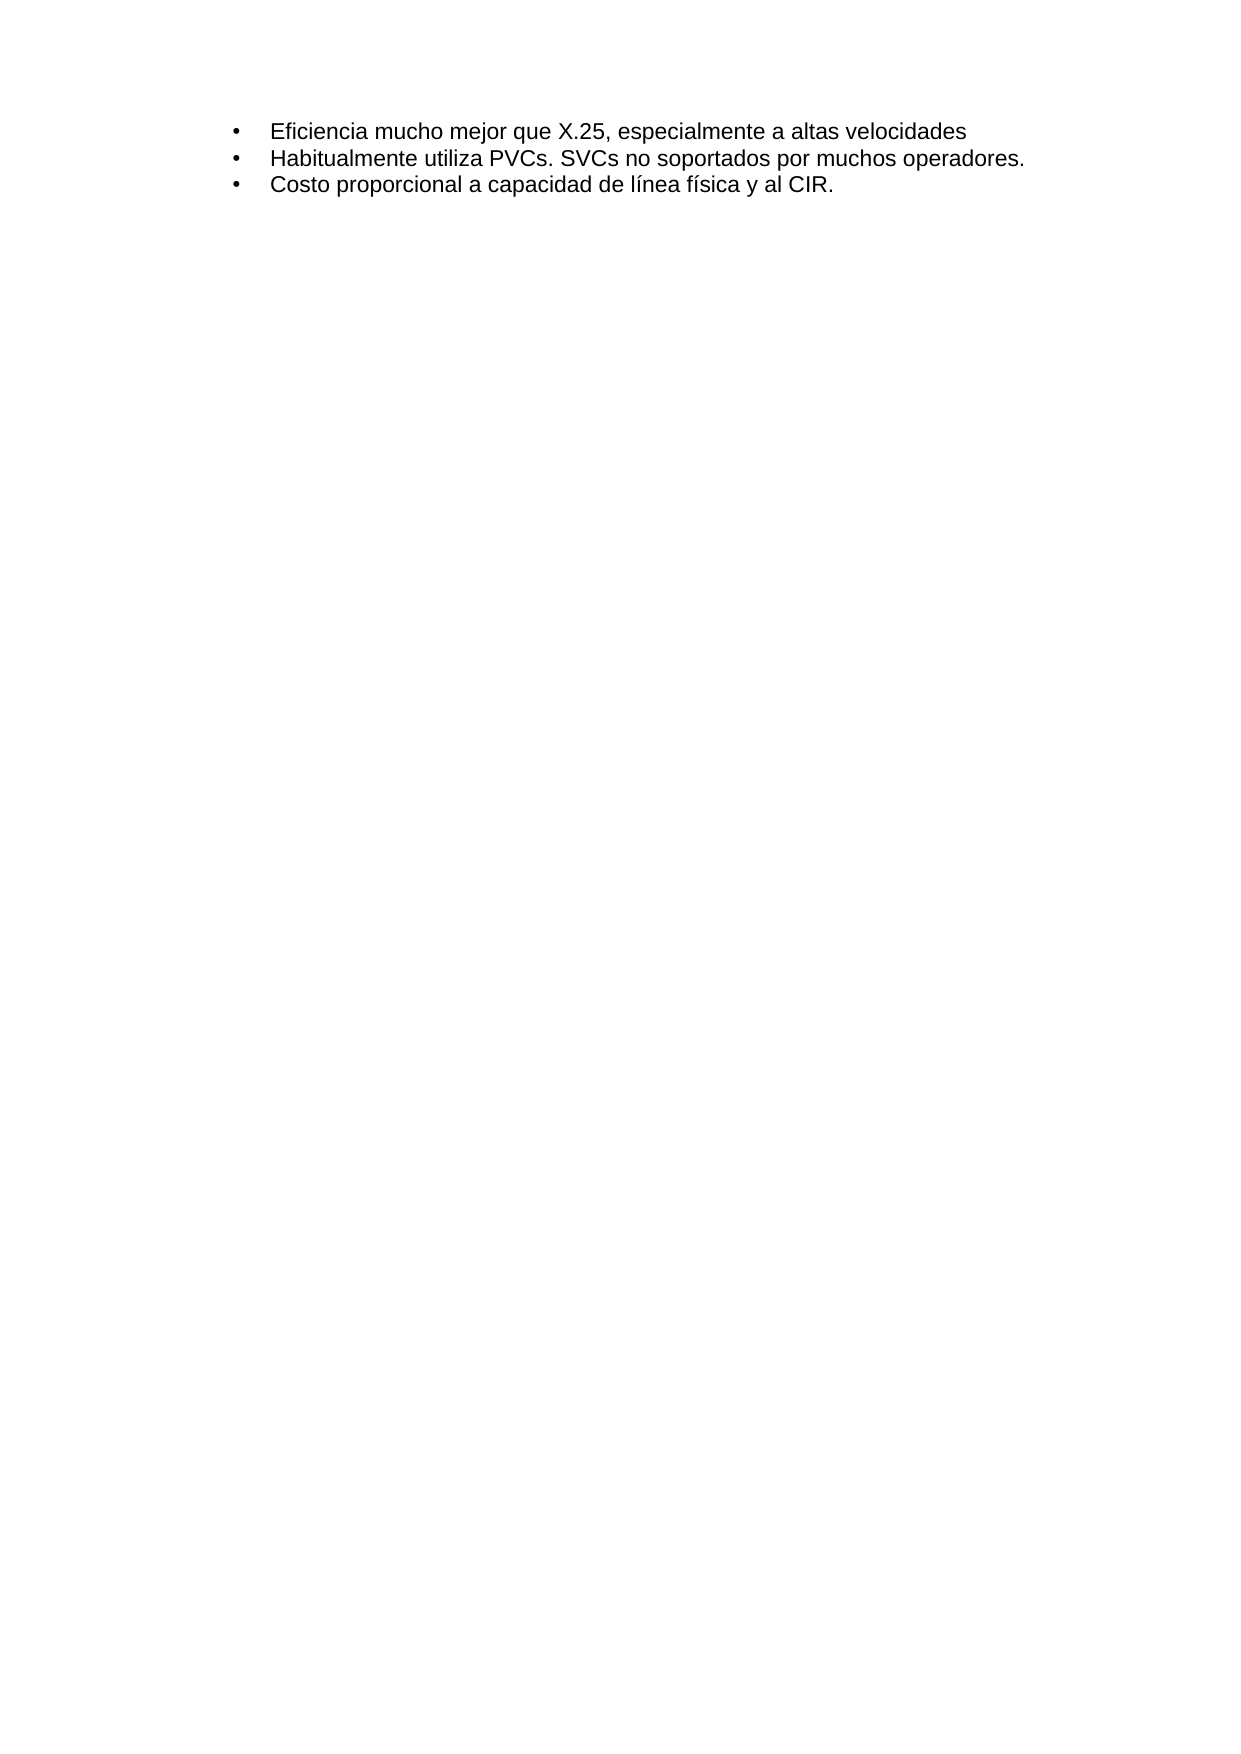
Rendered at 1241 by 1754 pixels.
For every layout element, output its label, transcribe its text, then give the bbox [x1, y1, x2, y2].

list Costo proporcional a capacidad de línea física y al CIR. [232, 171, 1122, 197]
list Habitualmente utiliza PVCs. SVCs no soportados por muchos operadores. [232, 144, 1122, 171]
list Eficiencia mucho mejor que X.25, especialmente a altas velocidades [232, 118, 1122, 144]
